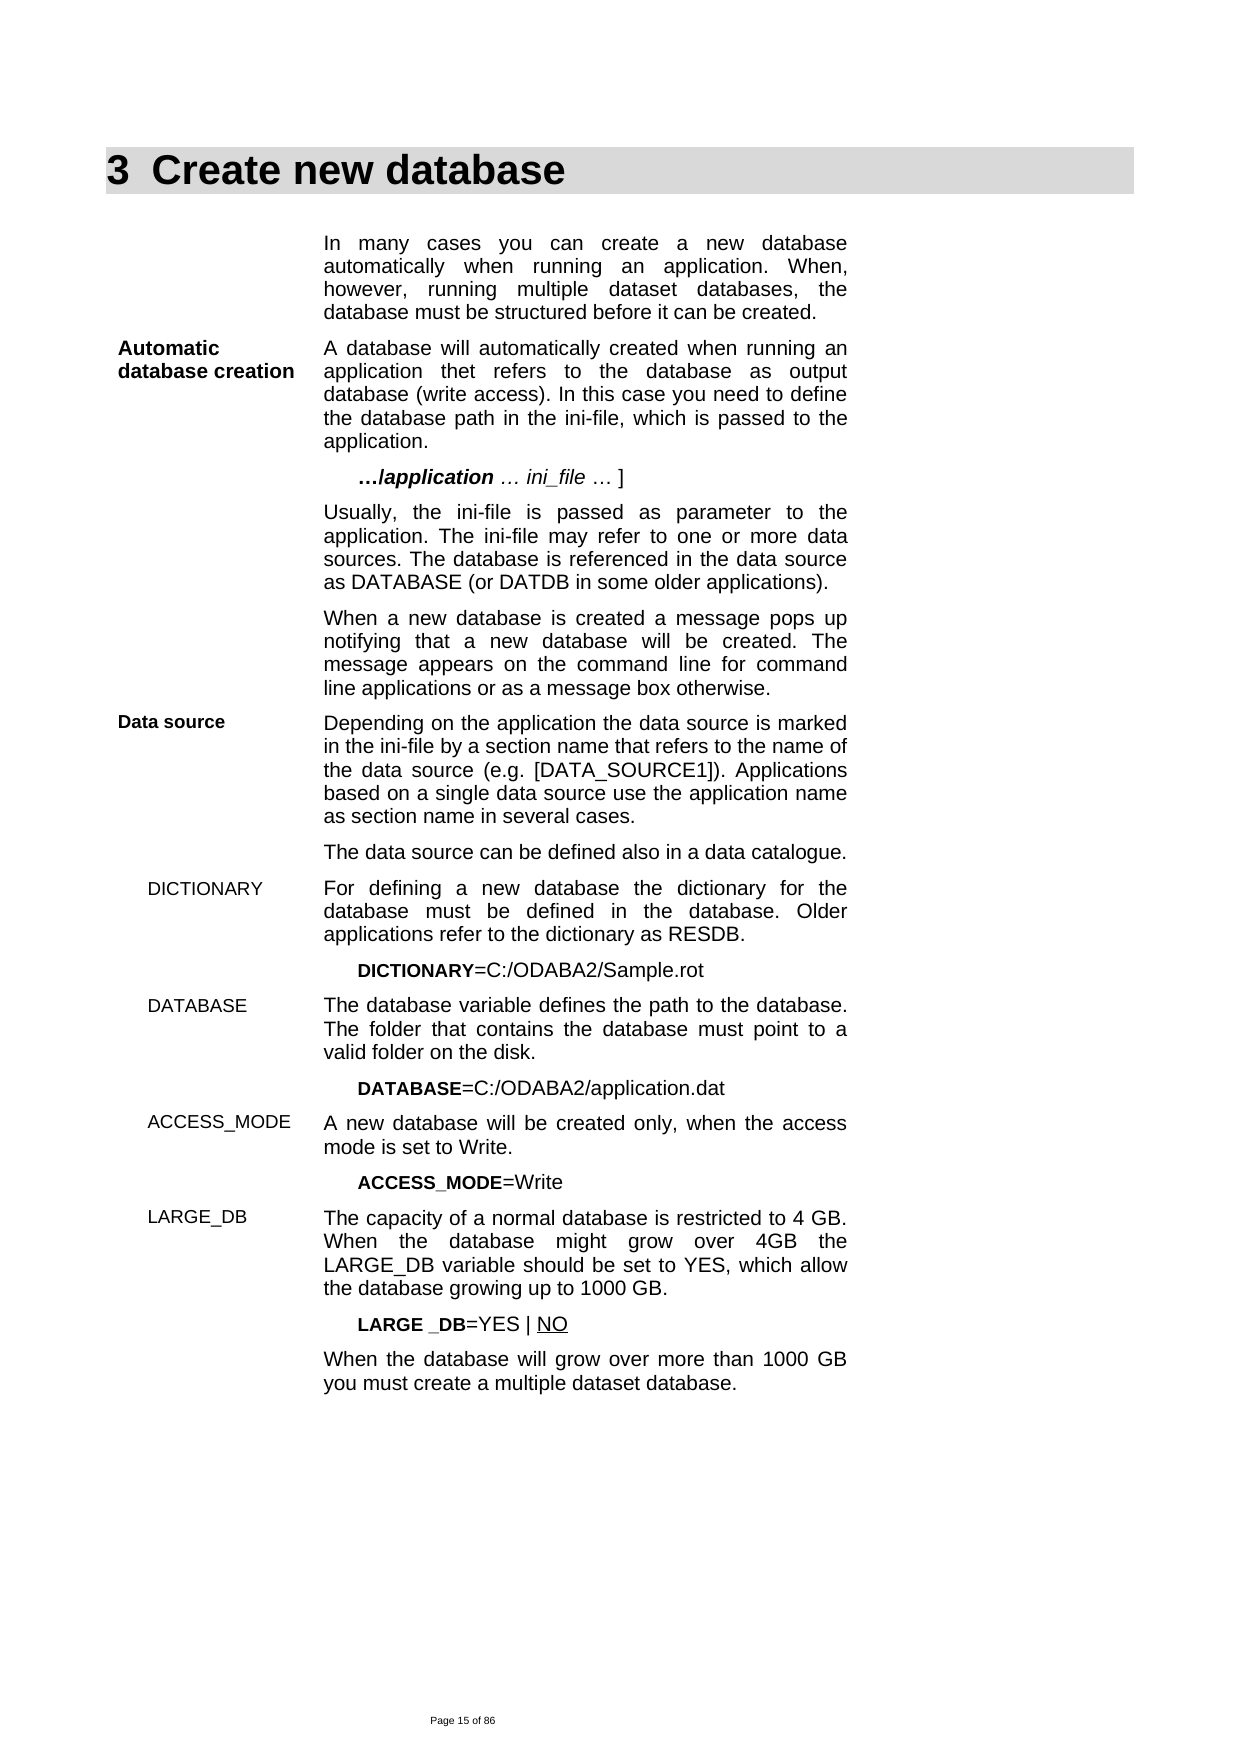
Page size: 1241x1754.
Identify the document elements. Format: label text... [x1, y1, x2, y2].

table_cell When a new database is created a message pops up notifying that a new database will be created. The message appears on the command line for command line applications or as a message box otherwise. [312, 606, 859, 712]
table_cell Data source [106, 712, 312, 876]
table_header In many cases you can create a new database automatically when running an application. When, however, running multiple dataset databases, the database must be structured before it can be created. [312, 231, 859, 337]
subtitle Create new database [106, 147, 1134, 194]
table_cell Automatic database creation [106, 337, 312, 606]
table_cell A new database will be created only, when the access mode is set to Write. ACCESS_MODE=Write [312, 1112, 859, 1207]
table_cell ACCESS_MODE [106, 1112, 312, 1207]
table_cell The database variable defines the path to the database. The folder that contains the database must point to a valid folder on the disk. DATABASE=C:/ODABA2/application.dat [312, 994, 859, 1112]
table_cell For defining a new database the dictionary for the database must be defined in the database. Older applications refer to the dictionary as RESDB. DICTIONARY=C:/ODABA2/Sample.rot [312, 876, 859, 994]
table_cell Depending on the application the data source is marked in the ini-file by a section name that refers to the name of the data source (e.g. [DATA_SOURCE1]). Applications based on a single data source use the application name as section name in several cases. The data source can be defined also in a data catalogue. [312, 712, 859, 876]
table_cell The capacity of a normal database is restricted to 4 GB. When the database might grow over 4GB the LARGE_DB variable should be set to YES, which allow the database growing up to 1000 GB. LARGE _DB=YES | NO When the database will grow over more than 1000 GB you must create a multiple dataset database. [312, 1207, 859, 1407]
table_cell DICTIONARY [106, 876, 312, 994]
table_cell A database will automatically created when running an application thet refers to the database as output database (write access). In this case you need to define the database path in the ini-file, which is passed to the application. …/application … ini_file … ] Usually, the ini-file is passed as parameter to the application. The ini-file may refer to one or more data sources. The database is referenced in the data source as DATABASE (or DATDB in some older applications). [312, 337, 859, 606]
table_cell [106, 606, 312, 712]
table_cell LARGE_DB [106, 1207, 312, 1407]
table_header [106, 231, 312, 337]
table_cell DATABASE [106, 994, 312, 1112]
